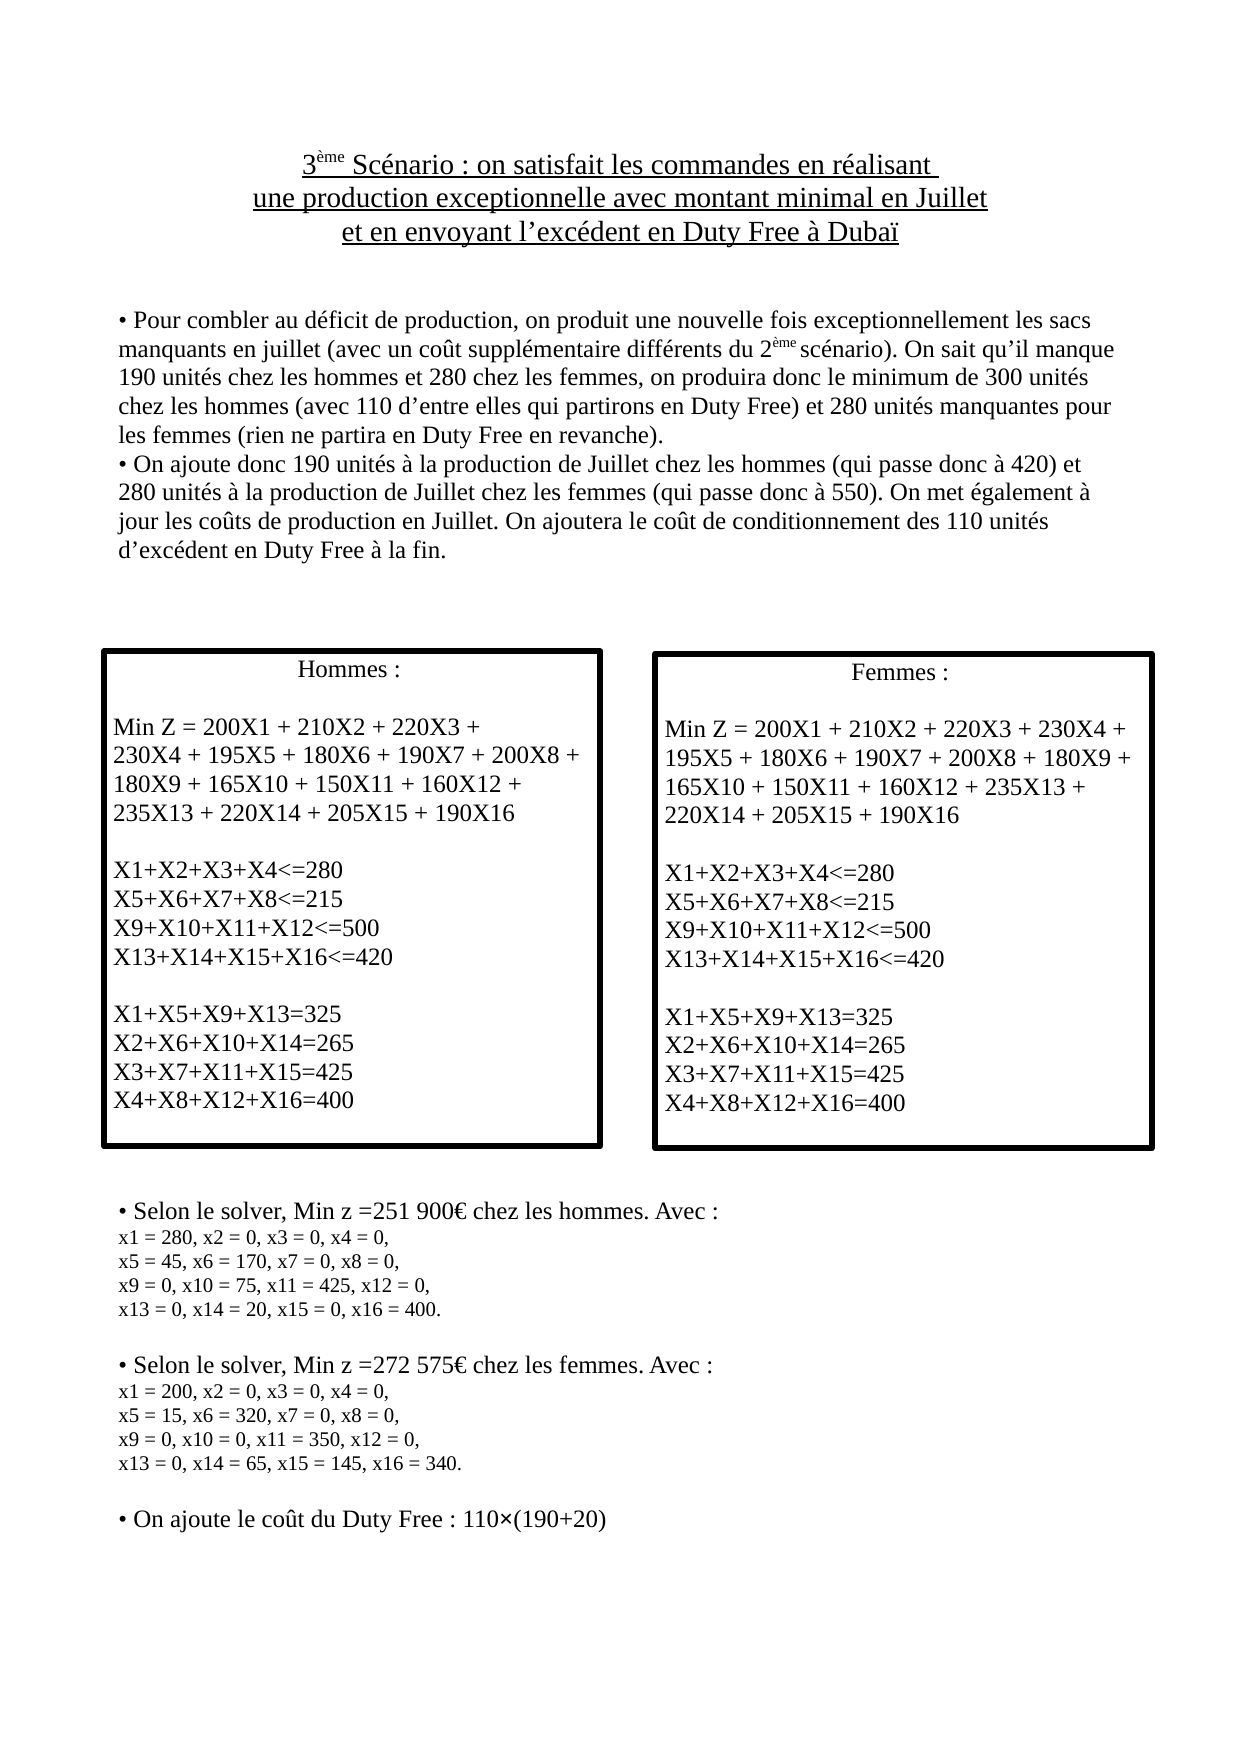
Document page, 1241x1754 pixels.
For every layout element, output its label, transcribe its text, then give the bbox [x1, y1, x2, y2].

text • Pour combler au déficit de production, on produit une nouvelle fois exceptionnellement les sacs manquants en juillet (avec un coût supplémentaire différents du 2ème scénario). On sait qu’il manque 190 unités chez les hommes et 280 chez les femmes, on produira donc le minimum de 300 unités chez les hommes (avec 110 d’entre elles qui partirons en Duty Free) et 280 unités manquantes pour les femmes (rien ne partira en Duty Free en revanche). [118, 305, 1122, 449]
text • On ajoute donc 190 unités à la production de Juillet chez les hommes (qui passe donc à 420) et 280 unités à la production de Juillet chez les femmes (qui passe donc à 550). On met également à jour les coûts de production en Juillet. On ajoutera le coût de conditionnement des 110 unités d’excédent en Duty Free à la fin. [118, 449, 1122, 564]
text x9 = 0, x10 = 0, x11 = 350, x12 = 0, [118, 1427, 1122, 1451]
text x5 = 45, x6 = 170, x7 = 0, x8 = 0, [118, 1249, 1122, 1273]
text x1 = 200, x2 = 0, x3 = 0, x4 = 0, [118, 1379, 1122, 1403]
text x9 = 0, x10 = 75, x11 = 425, x12 = 0, [118, 1273, 1122, 1297]
text x5 = 15, x6 = 320, x7 = 0, x8 = 0, [118, 1403, 1122, 1427]
text x13 = 0, x14 = 20, x15 = 0, x16 = 400. [118, 1297, 1122, 1321]
text • Selon le solver, Min z =272 575€ chez les femmes. Avec : [118, 1350, 1122, 1379]
text une production exceptionnelle avec montant minimal en Juillet [118, 180, 1122, 214]
text et en envoyant l’excédent en Duty Free à Dubaï [118, 214, 1122, 247]
text • Selon le solver, Min z =251 900€ chez les hommes. Avec : [118, 1196, 1122, 1225]
text x1 = 280, x2 = 0, x3 = 0, x4 = 0, [118, 1225, 1122, 1249]
text 3ème Scénario : on satisfait les commandes en réalisant [118, 147, 1122, 180]
text • On ajoute le coût du Duty Free : 110×(190+20) [118, 1475, 1122, 1532]
text x13 = 0, x14 = 65, x15 = 145, x16 = 340. [118, 1451, 1122, 1475]
